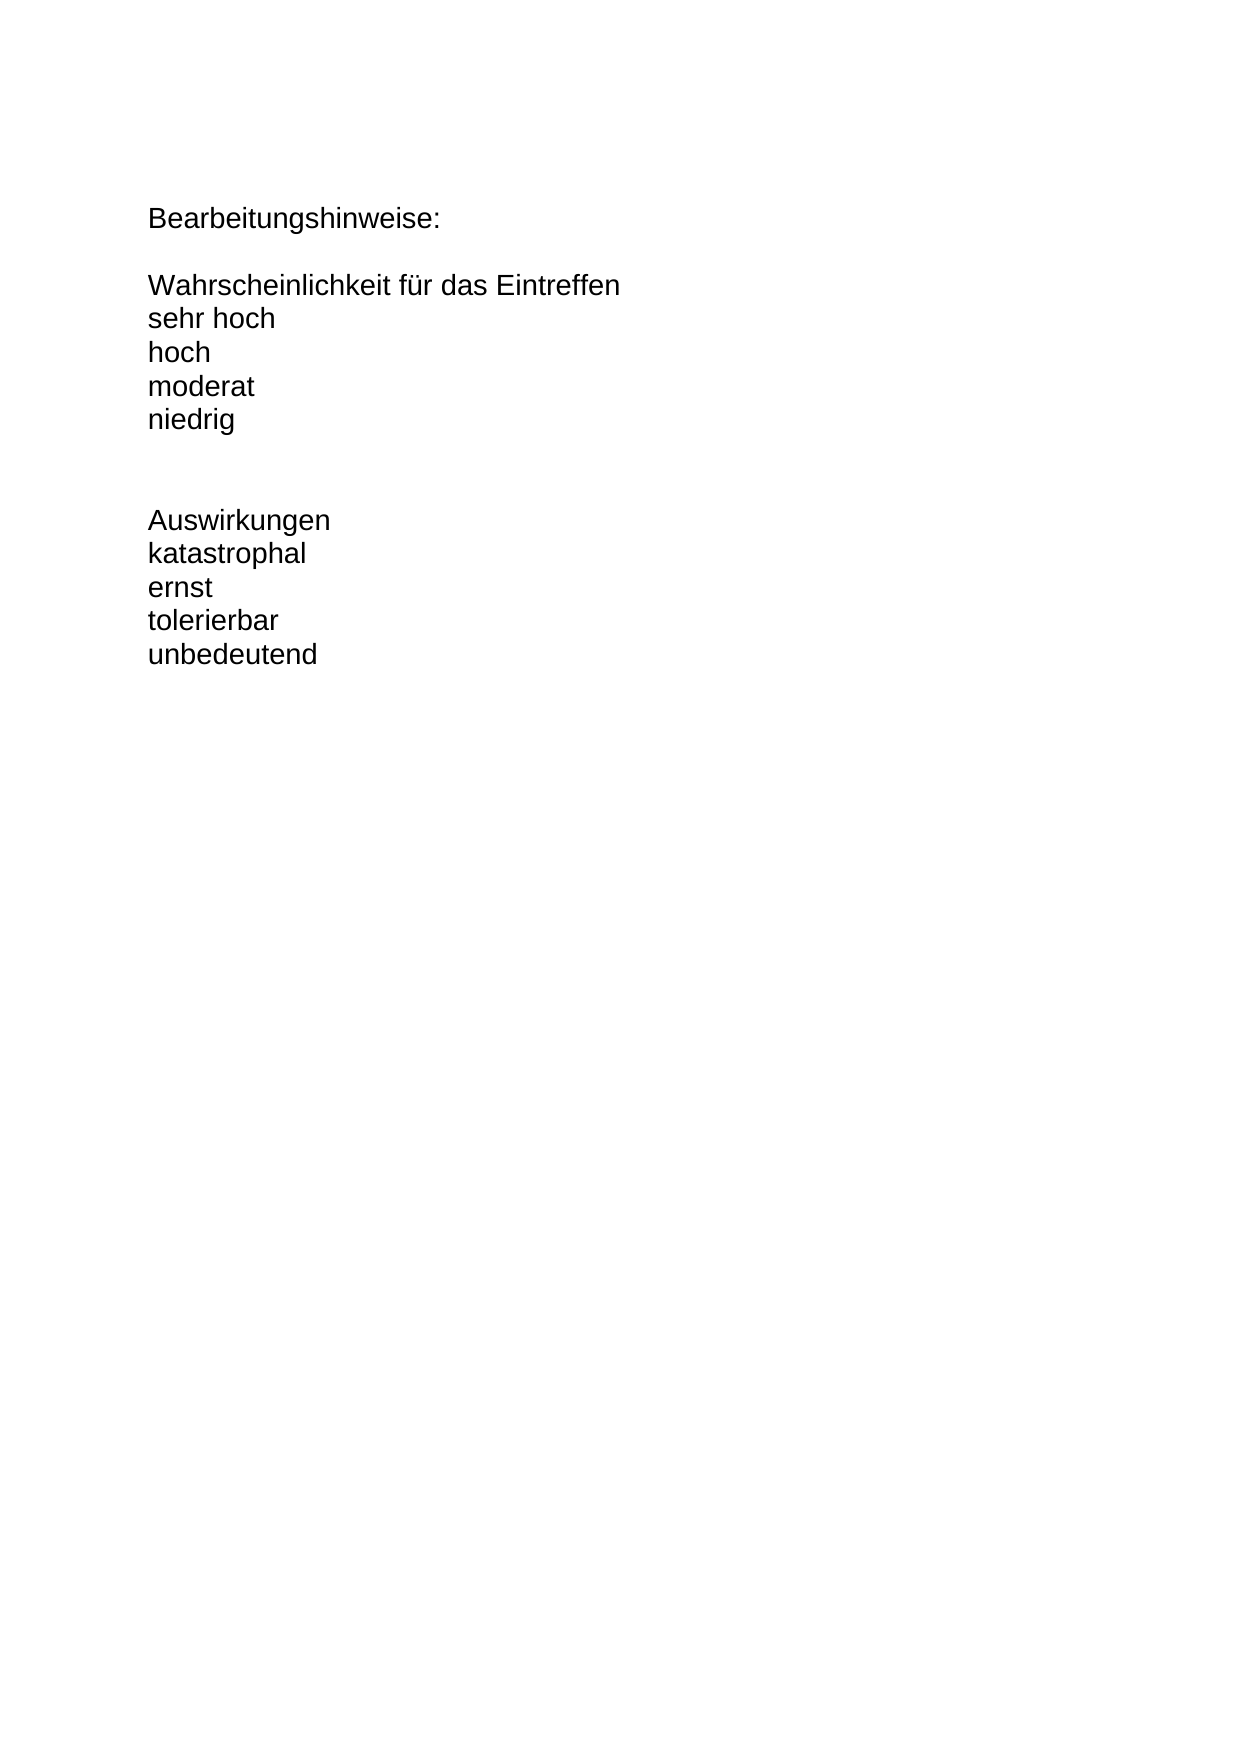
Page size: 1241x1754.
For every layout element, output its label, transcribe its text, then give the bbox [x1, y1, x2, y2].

table_cell unbedeutend [136, 637, 340, 670]
table_cell [340, 637, 502, 670]
table_cell [340, 335, 502, 368]
table_cell tolerierbar [136, 603, 340, 637]
text Wahrscheinlichkeit für das Eintreffen [148, 268, 1092, 301]
table_header sehr hoch [136, 301, 340, 335]
table_header [340, 536, 502, 570]
table_cell [340, 402, 502, 436]
table_cell [340, 570, 502, 603]
table_header [340, 301, 502, 335]
text Bearbeitungshinweise: [148, 201, 1092, 234]
table_cell moderat [136, 369, 340, 402]
table_header katastrophal [136, 536, 340, 570]
table_cell [340, 369, 502, 402]
text Auswirkungen [148, 503, 1092, 536]
table_cell ernst [136, 570, 340, 603]
table_cell [340, 603, 502, 637]
table_cell hoch [136, 335, 340, 368]
table_cell niedrig [136, 402, 340, 436]
